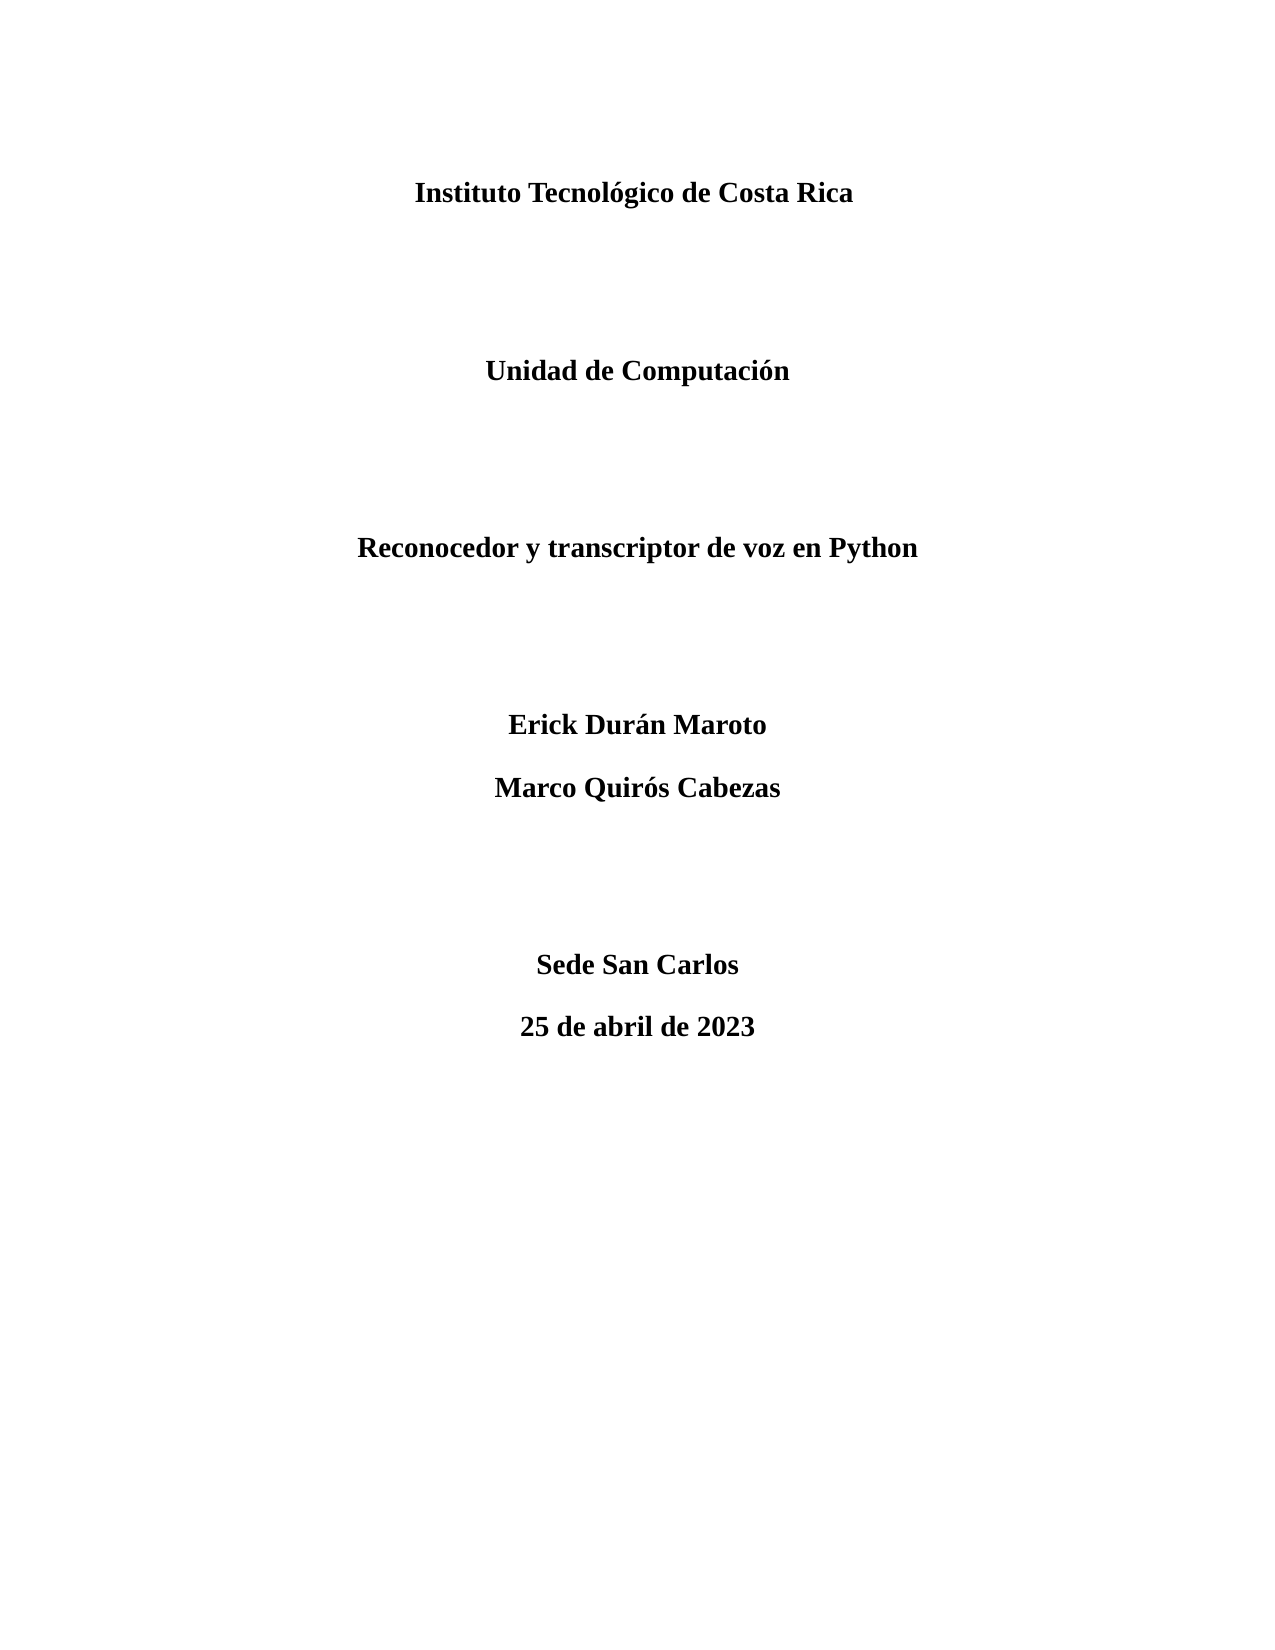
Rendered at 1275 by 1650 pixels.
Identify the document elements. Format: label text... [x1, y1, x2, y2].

text Unidad de Computación [118, 353, 1157, 386]
text Marco Quirós Cabezas [118, 770, 1157, 803]
text Instituto Tecnológico de Costa Rica [118, 176, 1157, 209]
text Sede San Carlos [118, 947, 1157, 981]
text Erick Durán Maroto [118, 707, 1157, 741]
text 25 de abril de 2023 [118, 1009, 1157, 1072]
text Reconocedor y transcriptor de voz en Python [118, 530, 1157, 564]
